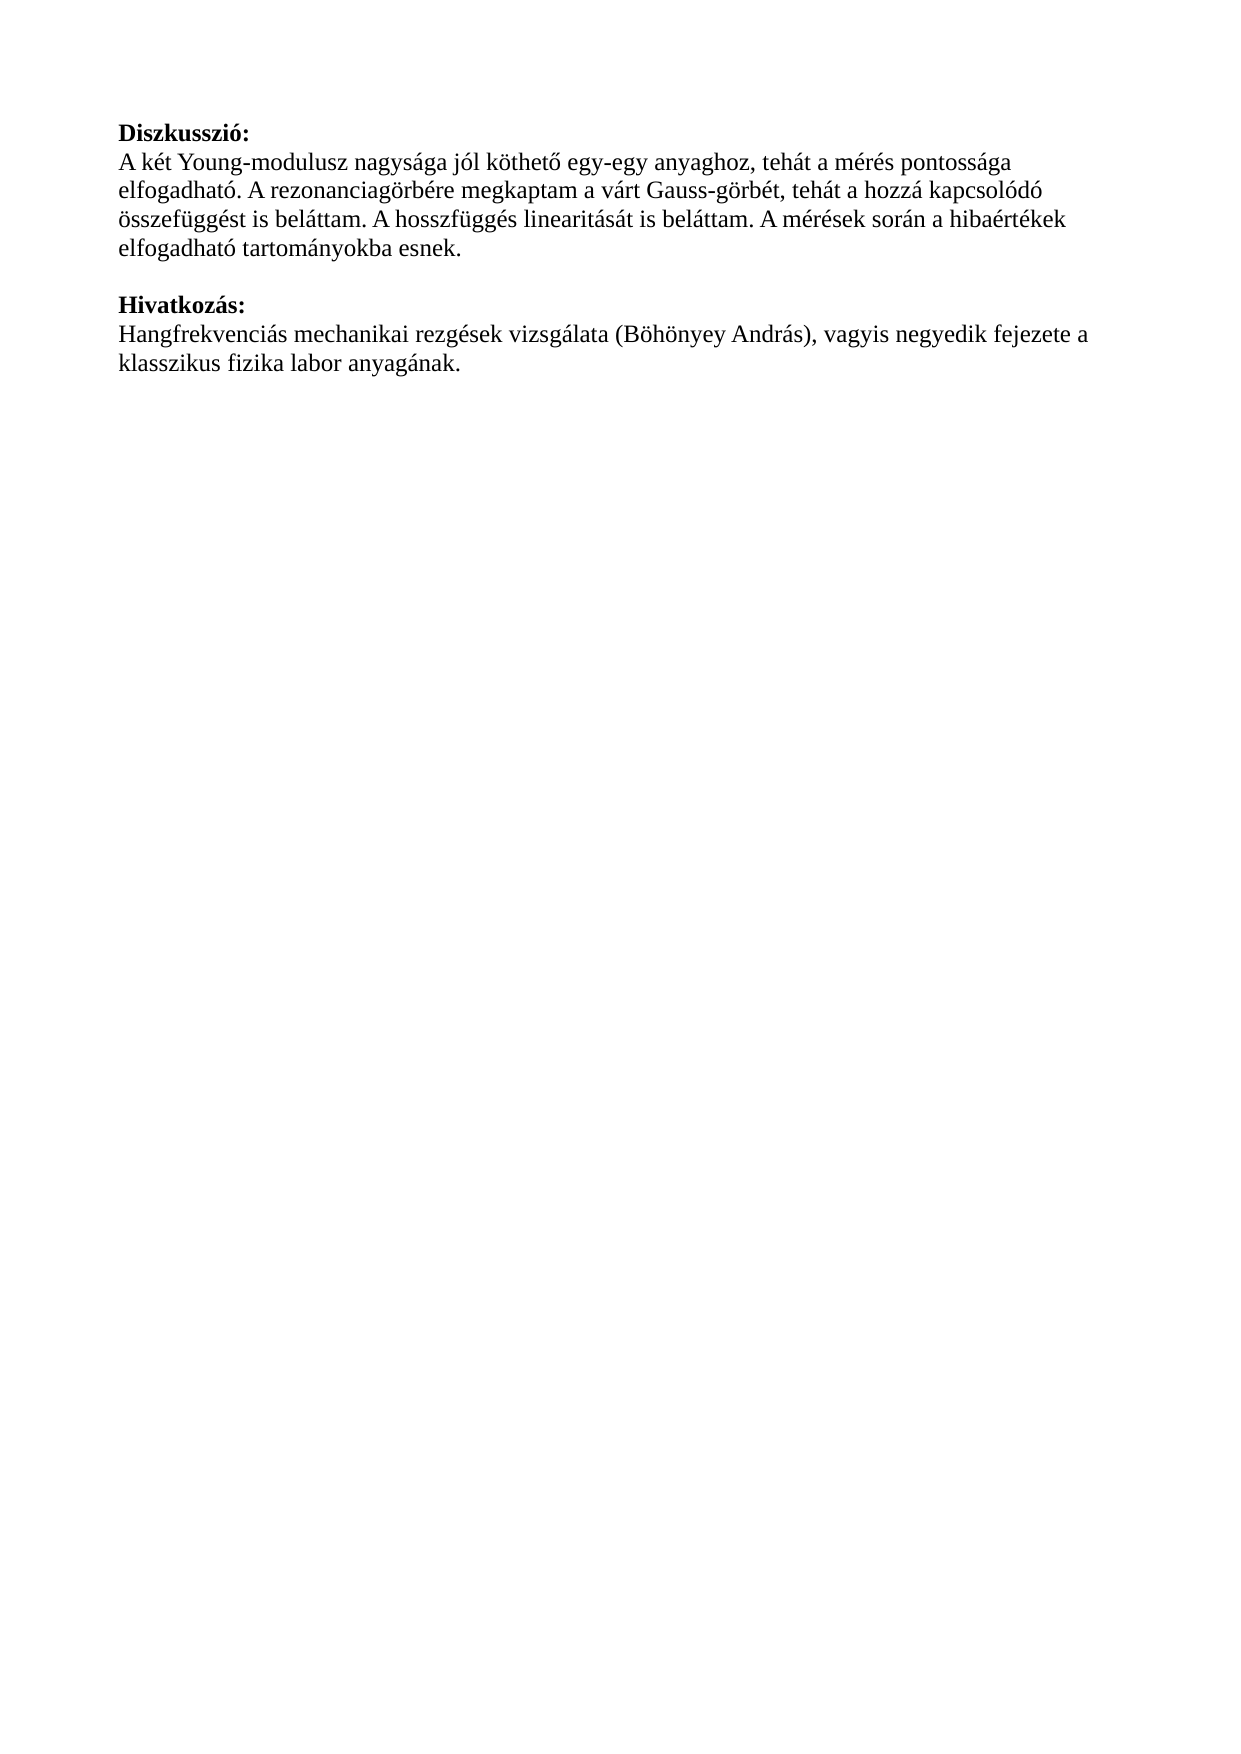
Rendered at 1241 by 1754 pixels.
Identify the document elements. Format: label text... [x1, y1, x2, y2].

text Hivatkozás: [118, 291, 1122, 319]
text Hangfrekvenciás mechanikai rezgések vizsgálata (Böhönyey András), vagyis negyedik fejezete a klasszikus fizika labor anyagának. [118, 319, 1122, 377]
text A két Young-modulusz nagysága jól köthető egy-egy anyaghoz, tehát a mérés pontossága elfogadható. A rezonanciagörbére megkaptam a várt Gauss-görbét, tehát a hozzá kapcsolódó összefüggést is beláttam. A hosszfüggés linearitását is beláttam. A mérések során a hibaértékek elfogadható tartományokba esnek. [118, 147, 1122, 262]
text Diszkusszió: [118, 118, 1122, 147]
